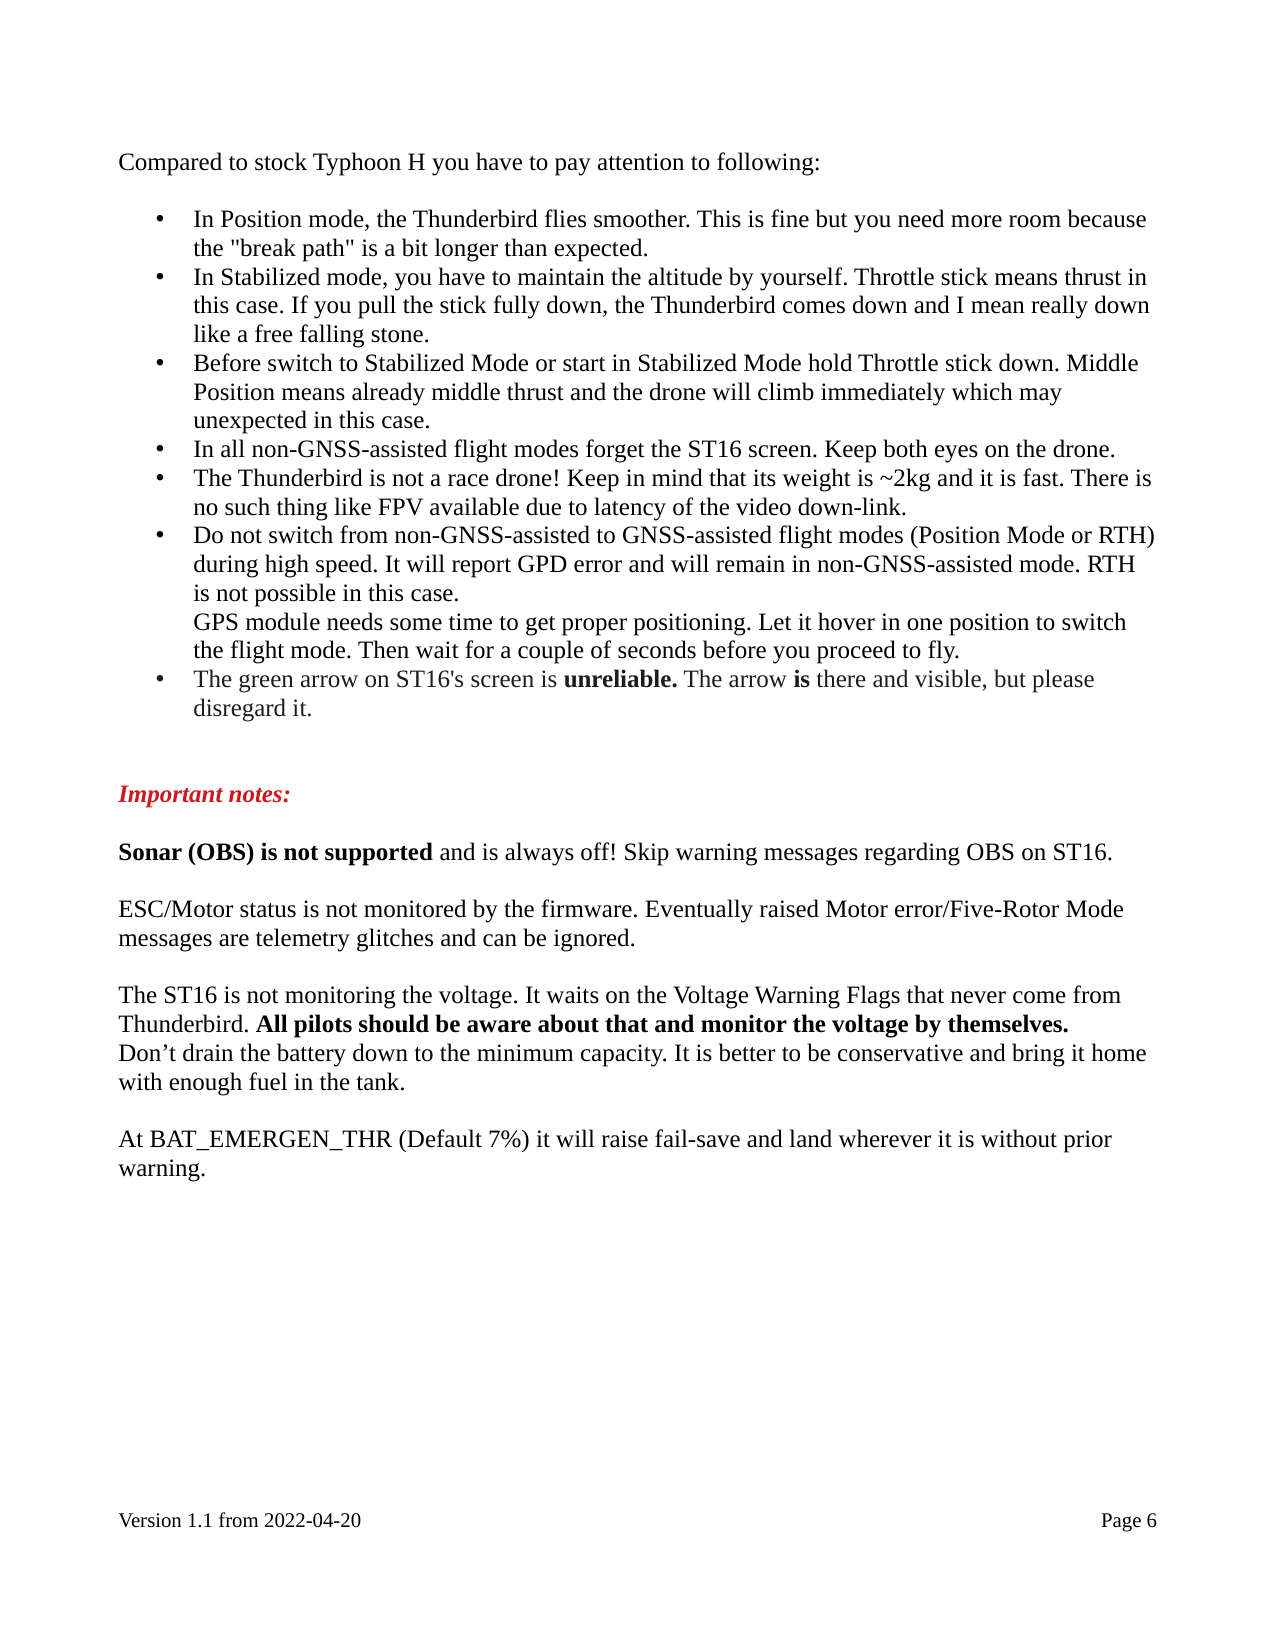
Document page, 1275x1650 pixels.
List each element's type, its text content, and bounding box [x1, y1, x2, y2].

text Sonar (OBS) is not supported and is always off! Skip warning messages regarding OBS on ST16. [118, 837, 1157, 866]
text Important notes: [118, 779, 1157, 808]
list Do not switch from non-GNSS-assisted to GNSS-assisted flight modes (Position Mode or RTH) during high speed. It will report GPD error and will remain in non-GNSS-assisted mode. RTH is not possible in this case. GPS module needs some time to get proper positioning. Let it hover in one position to switch the flight mode. Then wait for a couple of seconds before you proceed to fly. [156, 521, 1157, 664]
text The ST16 is not monitoring the voltage. It waits on the Voltage Warning Flags that never come from Thunderbird. All pilots should be aware about that and monitor the voltage by themselves. [118, 981, 1157, 1038]
list Before switch to Stabilized Mode or start in Stabilized Mode hold Throttle stick down. Middle Position means already middle thrust and the drone will climb immediately which may unexpected in this case. [156, 348, 1157, 434]
text Don’t drain the battery down to the minimum capacity. It is better to be conservative and bring it home with enough fuel in the tank. [118, 1038, 1157, 1096]
text Compared to stock Typhoon H you have to pay attention to following: [118, 147, 1157, 176]
text ESC/Motor status is not monitored by the firmware. Eventually raised Motor error/Five-Rotor Mode messages are telemetry glitches and can be ignored. [118, 894, 1157, 952]
list In all non-GNSS-assisted flight modes forget the ST16 screen. Keep both eyes on the drone. [156, 434, 1157, 463]
list In Position mode, the Thunderbird flies smoother. This is fine but you need more room because the "break path" is a bit longer than expected. [156, 204, 1157, 262]
list The green arrow on ST16's screen is unreliable. The arrow is there and visible, but please disregard it. [156, 664, 1157, 722]
list The Thunderbird is not a race drone! Keep in mind that its weight is ~2kg and it is fast. There is no such thing like FPV available due to latency of the video down-link. [156, 463, 1157, 521]
list In Stabilized mode, you have to maintain the altitude by yourself. Throttle stick means thrust in this case. If you pull the stick fully down, the Thunderbird comes down and I mean really down like a free falling stone. [156, 262, 1157, 348]
text At BAT_EMERGEN_THR (Default 7%) it will raise fail-save and land wherever it is without prior warning. [118, 1124, 1157, 1182]
